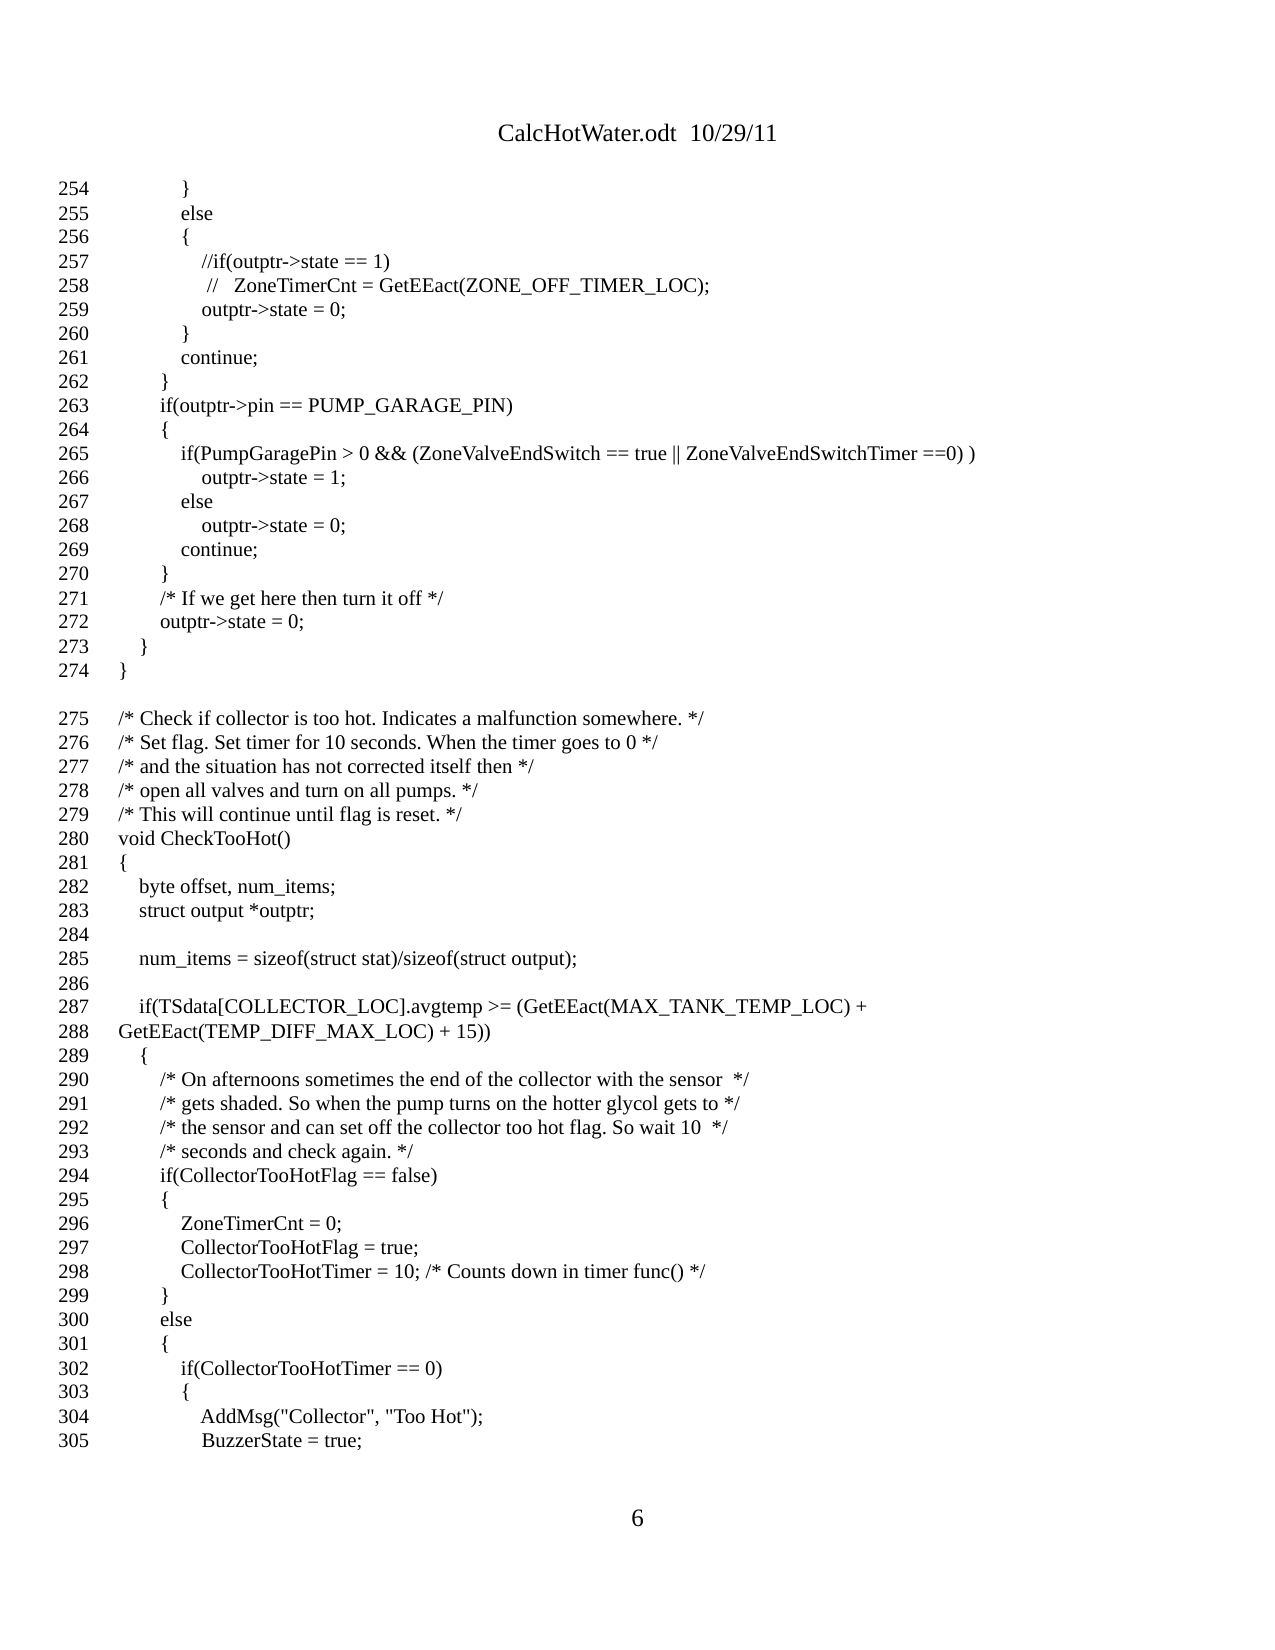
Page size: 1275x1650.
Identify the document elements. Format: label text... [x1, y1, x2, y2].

text continue; [118, 345, 1157, 369]
text AddMsg("Collector", "Too Hot"); [118, 1403, 1157, 1428]
text byte offset, num_items; [118, 874, 1157, 898]
text // ZoneTimerCnt = GetEEact(ZONE_OFF_TIMER_LOC); [118, 273, 1157, 297]
text /* Check if collector is too hot. Indicates a malfunction somewhere. */ [118, 706, 1157, 730]
text } [118, 176, 1157, 200]
text /* open all valves and turn on all pumps. */ [118, 778, 1157, 802]
text } [118, 1283, 1157, 1307]
text if(PumpGaragePin > 0 && (ZoneValveEndSwitch == true || ZoneValveEndSwitchTimer ==0) ) [118, 441, 1157, 465]
text if(TSdata[COLLECTOR_LOC].avgtemp >= (GetEEact(MAX_TANK_TEMP_LOC) + GetEEact(TEMP_DIFF_MAX_LOC) + 15)) [118, 994, 1157, 1043]
text if(CollectorTooHotFlag == false) [118, 1163, 1157, 1187]
text if(CollectorTooHotTimer == 0) [118, 1355, 1157, 1379]
text { [118, 1187, 1157, 1211]
text ZoneTimerCnt = 0; [118, 1211, 1157, 1235]
text { [118, 1379, 1157, 1403]
text outptr->state = 1; [118, 465, 1157, 489]
text /* seconds and check again. */ [118, 1139, 1157, 1163]
text CollectorTooHotFlag = true; [118, 1235, 1157, 1259]
text } [118, 633, 1157, 658]
text } [118, 658, 1157, 682]
text //if(outptr->state == 1) [118, 248, 1157, 273]
text else [118, 489, 1157, 513]
text /* the sensor and can set off the collector too hot flag. So wait 10 */ [118, 1115, 1157, 1139]
text } [118, 561, 1157, 585]
text /* This will continue until flag is reset. */ [118, 802, 1157, 826]
text } [118, 369, 1157, 393]
text /* and the situation has not corrected itself then */ [118, 754, 1157, 778]
text continue; [118, 537, 1157, 561]
text BuzzerState = true; [118, 1428, 1157, 1452]
text /* On afternoons sometimes the end of the collector with the sensor */ [118, 1067, 1157, 1091]
text void CheckTooHot() [118, 826, 1157, 850]
text /* gets shaded. So when the pump turns on the hotter glycol gets to */ [118, 1091, 1157, 1115]
text { [118, 1043, 1157, 1067]
text /* If we get here then turn it off */ [118, 585, 1157, 609]
text CollectorTooHotTimer = 10; /* Counts down in timer func() */ [118, 1259, 1157, 1283]
text { [118, 224, 1157, 248]
text { [118, 850, 1157, 874]
text outptr->state = 0; [118, 513, 1157, 537]
text outptr->state = 0; [118, 297, 1157, 321]
text } [118, 321, 1157, 345]
text else [118, 200, 1157, 224]
text else [118, 1307, 1157, 1331]
text outptr->state = 0; [118, 609, 1157, 633]
text { [118, 1331, 1157, 1355]
text /* Set flag. Set timer for 10 seconds. When the timer goes to 0 */ [118, 730, 1157, 754]
text struct output *outptr; [118, 898, 1157, 922]
text if(outptr->pin == PUMP_GARAGE_PIN) [118, 393, 1157, 417]
text num_items = sizeof(struct stat)/sizeof(struct output); [118, 946, 1157, 970]
text { [118, 417, 1157, 441]
